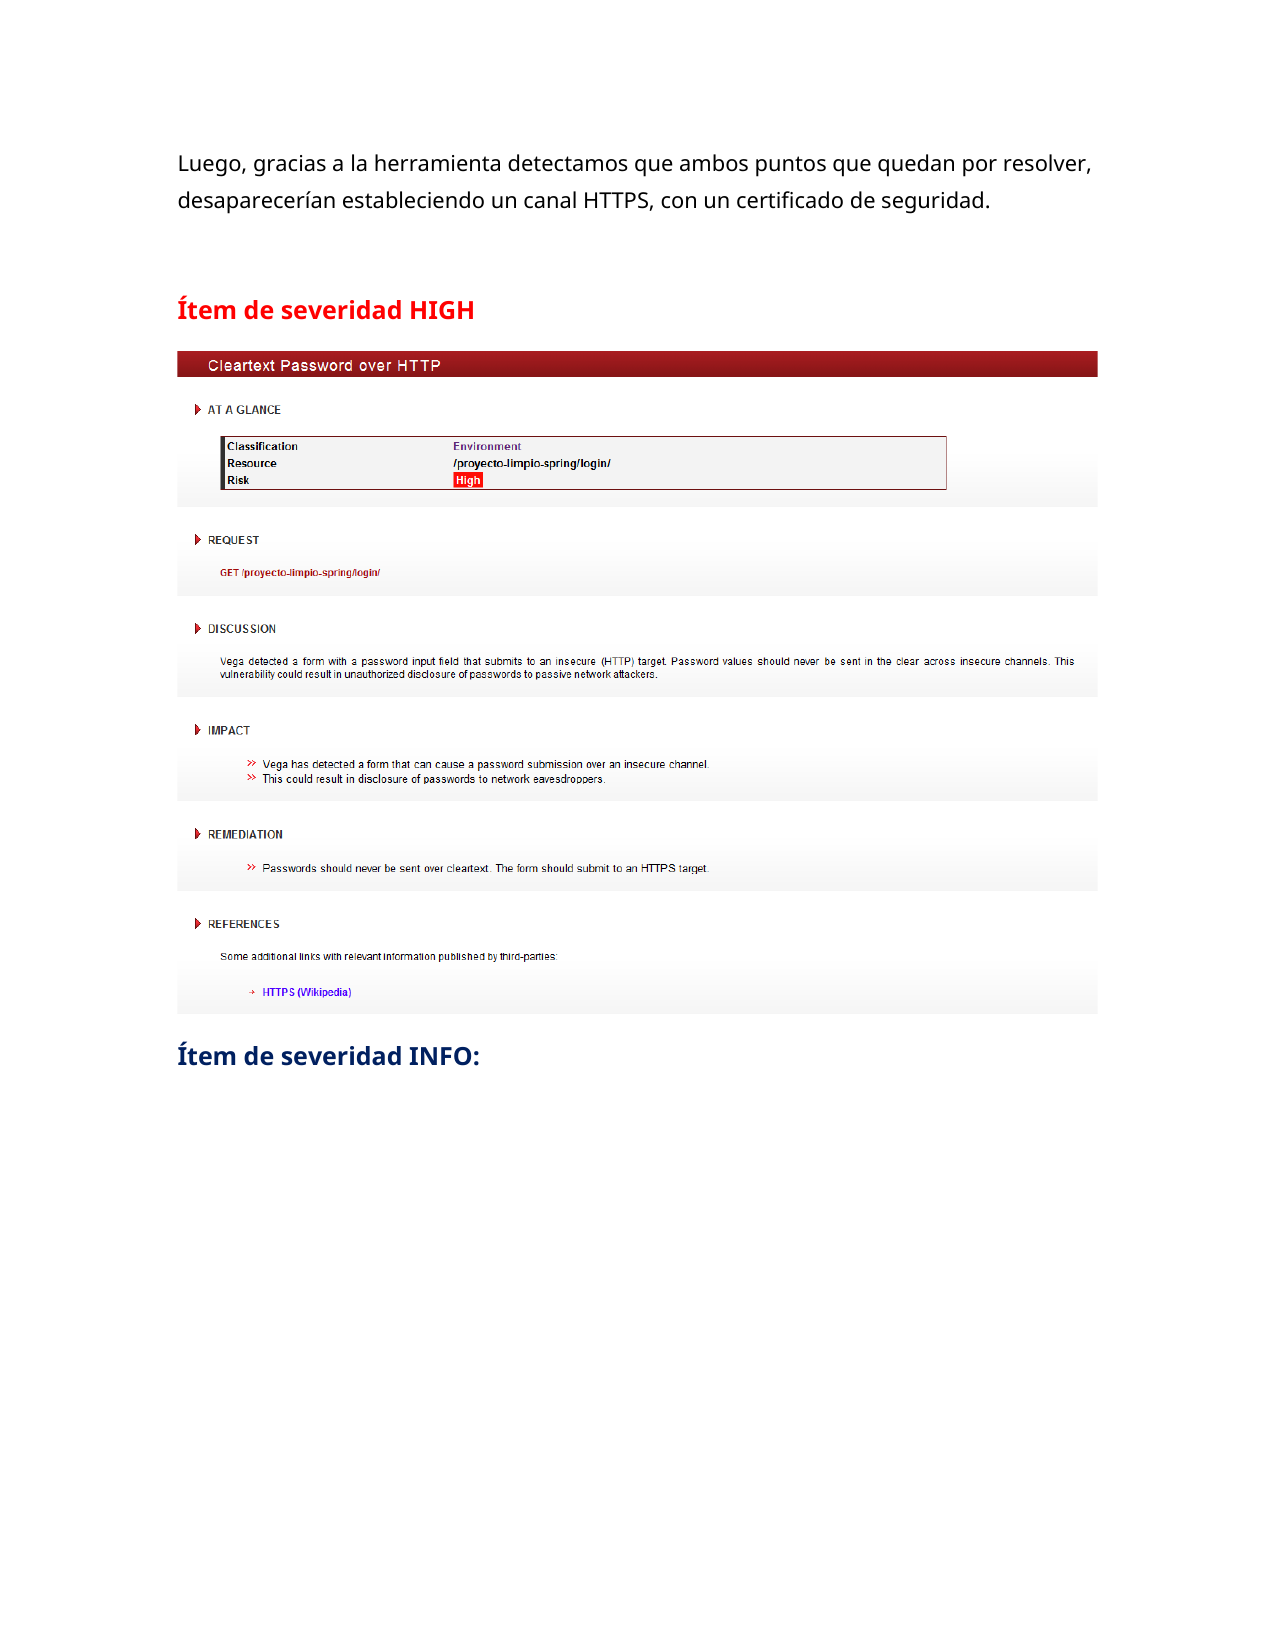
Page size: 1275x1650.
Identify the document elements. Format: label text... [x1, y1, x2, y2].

text Ítem de severidad INFO: [177, 1038, 1098, 1072]
text Ítem de severidad HIGH [177, 292, 1098, 327]
picture [177, 351, 1098, 1014]
text Luego, gracias a la herramienta detectamos que ambos puntos que quedan por resolver, desaparecerían estableciendo un canal HTTPS, con un certificado de seguridad. [177, 148, 1098, 214]
